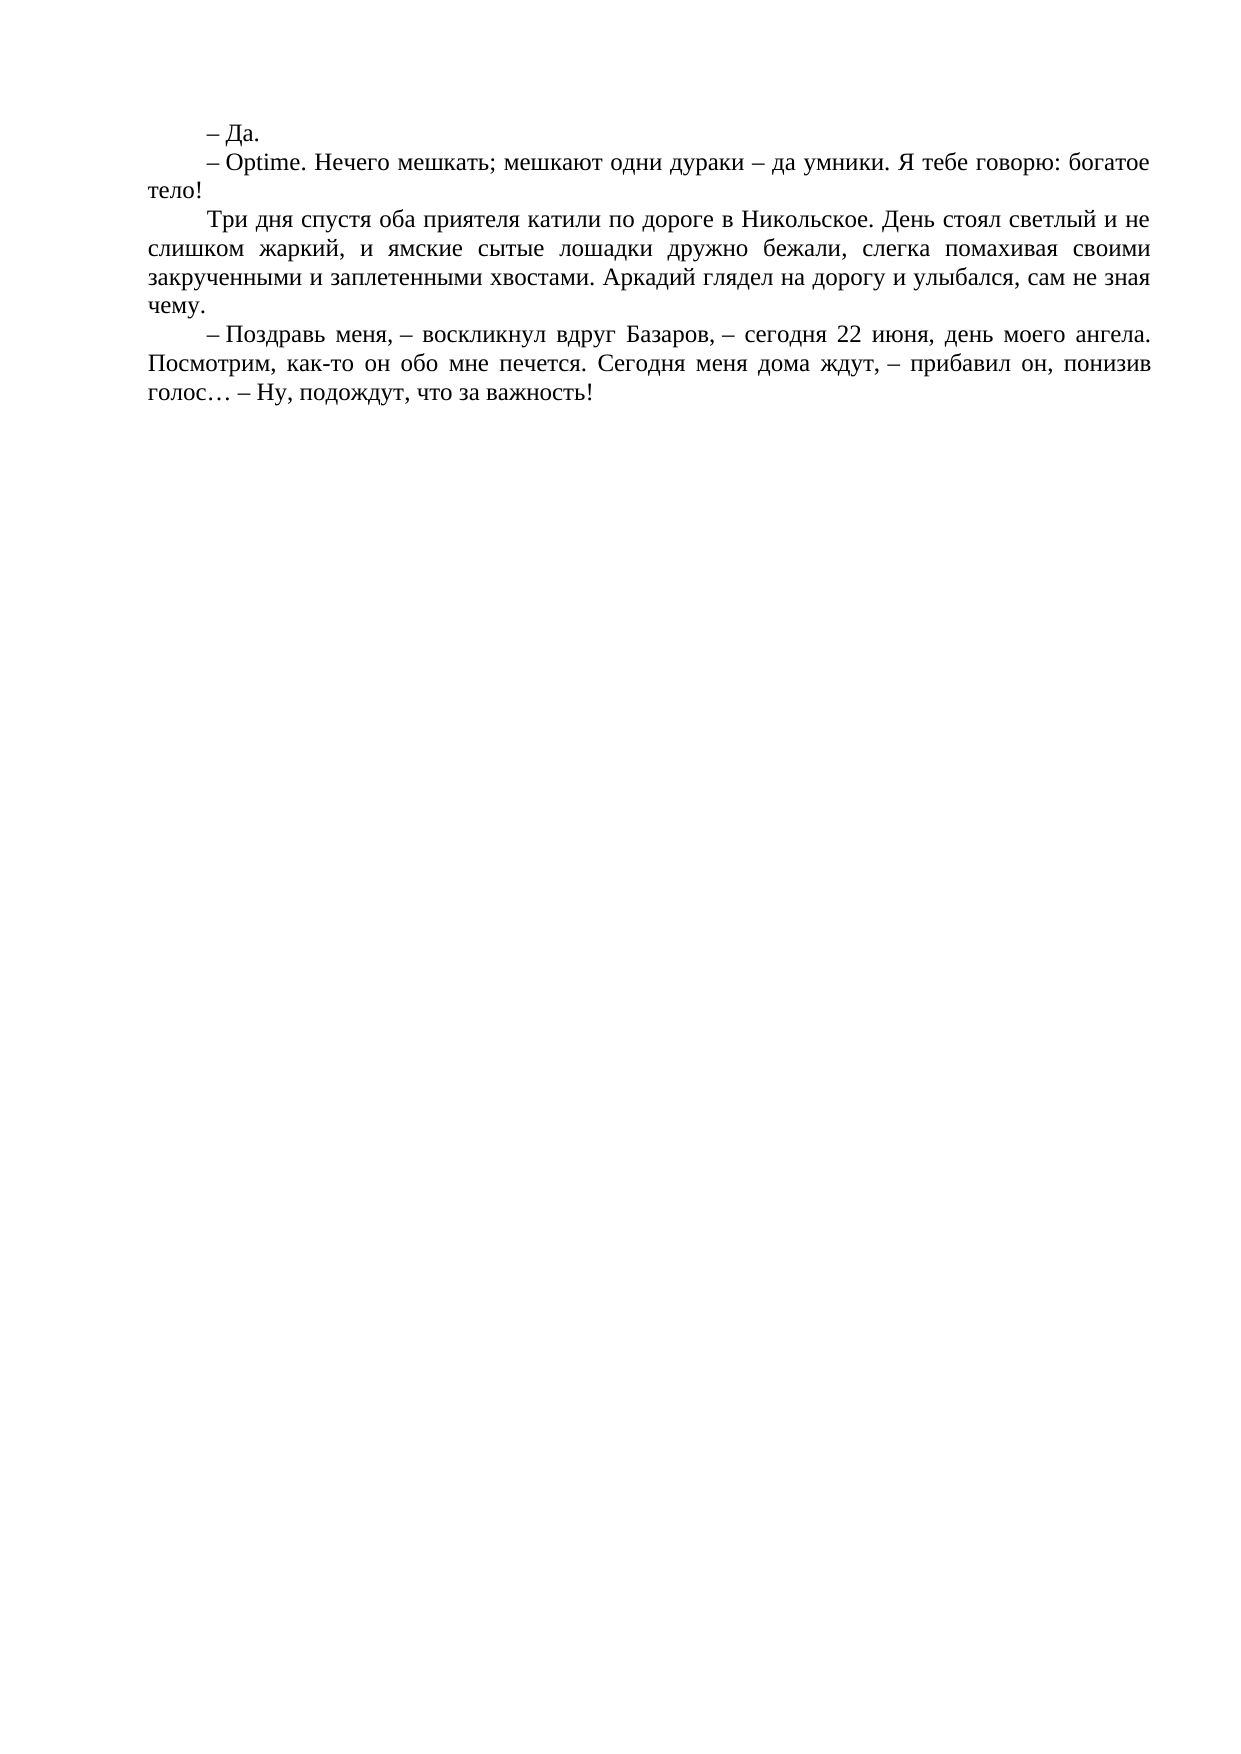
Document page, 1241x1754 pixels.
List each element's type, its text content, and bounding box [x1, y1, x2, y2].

text – Да. [148, 118, 1152, 147]
text – Поздравь меня, – воскликнул вдруг Базаров, – сегодня 22 июня, день моего ангела. Посмотрим, как-то он обо мне печется. Сегодня меня дома ждут, – прибавил он, понизив голос… – Ну, подождут, что за важность! [148, 319, 1152, 406]
text – Optime. Нечего мешкать; мешкают одни дураки – да умники. Я тебе говорю: богатое тело! [148, 147, 1152, 204]
text Три дня спустя оба приятеля катили по дороге в Никольское. День стоял светлый и не слишком жаркий, и ямские сытые лошадки дружно бежали, слегка помахивая своими закрученными и заплетенными хвостами. Аркадий глядел на дорогу и улыбался, сам не зная чему. [148, 204, 1152, 319]
